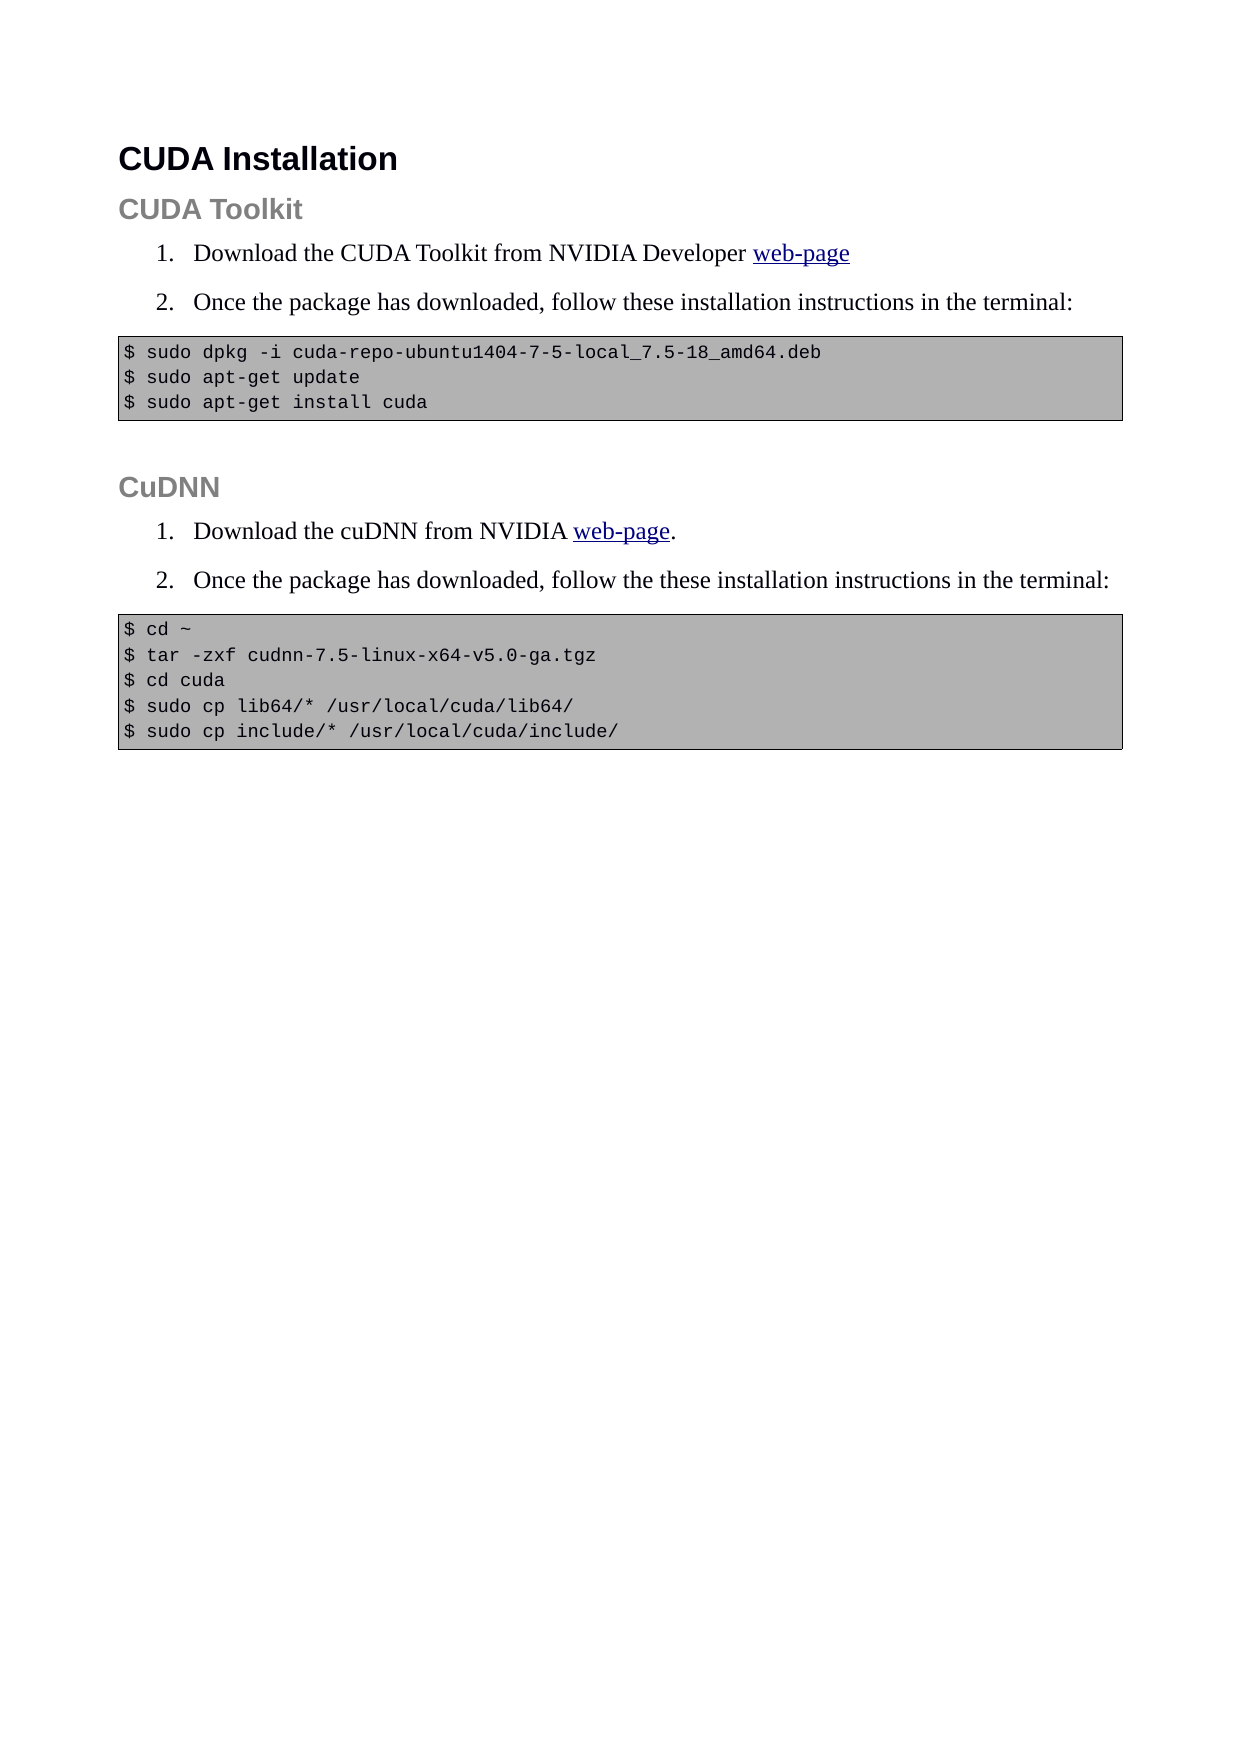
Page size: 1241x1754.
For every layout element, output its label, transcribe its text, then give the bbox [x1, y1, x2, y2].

table_header $ cd ~ $ tar -zxf cudnn-7.5-linux-x64-v5.0-ga.tgz $ cd cuda $ sudo cp lib64/* /usr/local/cuda/lib64/ $ sudo cp include/* /usr/local/cuda/include/ [119, 615, 1122, 749]
subtitle CuDNN [118, 470, 1122, 503]
subtitle CUDA Installation [118, 139, 1122, 177]
subtitle CUDA Toolkit [118, 192, 1122, 226]
list Once the package has downloaded, follow the these installation instructions in the terminal: [156, 565, 1122, 594]
list Download the cuDNN from NVIDIA web-page. [156, 516, 1122, 544]
list Once the package has downloaded, follow these installation instructions in the terminal: [156, 287, 1122, 316]
list Download the CUDA Toolkit from NVIDIA Developer web-page [156, 238, 1122, 267]
table_header $ sudo dpkg -i cuda-repo-ubuntu1404-7-5-local_7.5-18_amd64.deb $ sudo apt-get update $ sudo apt-get install cuda [119, 337, 1122, 420]
